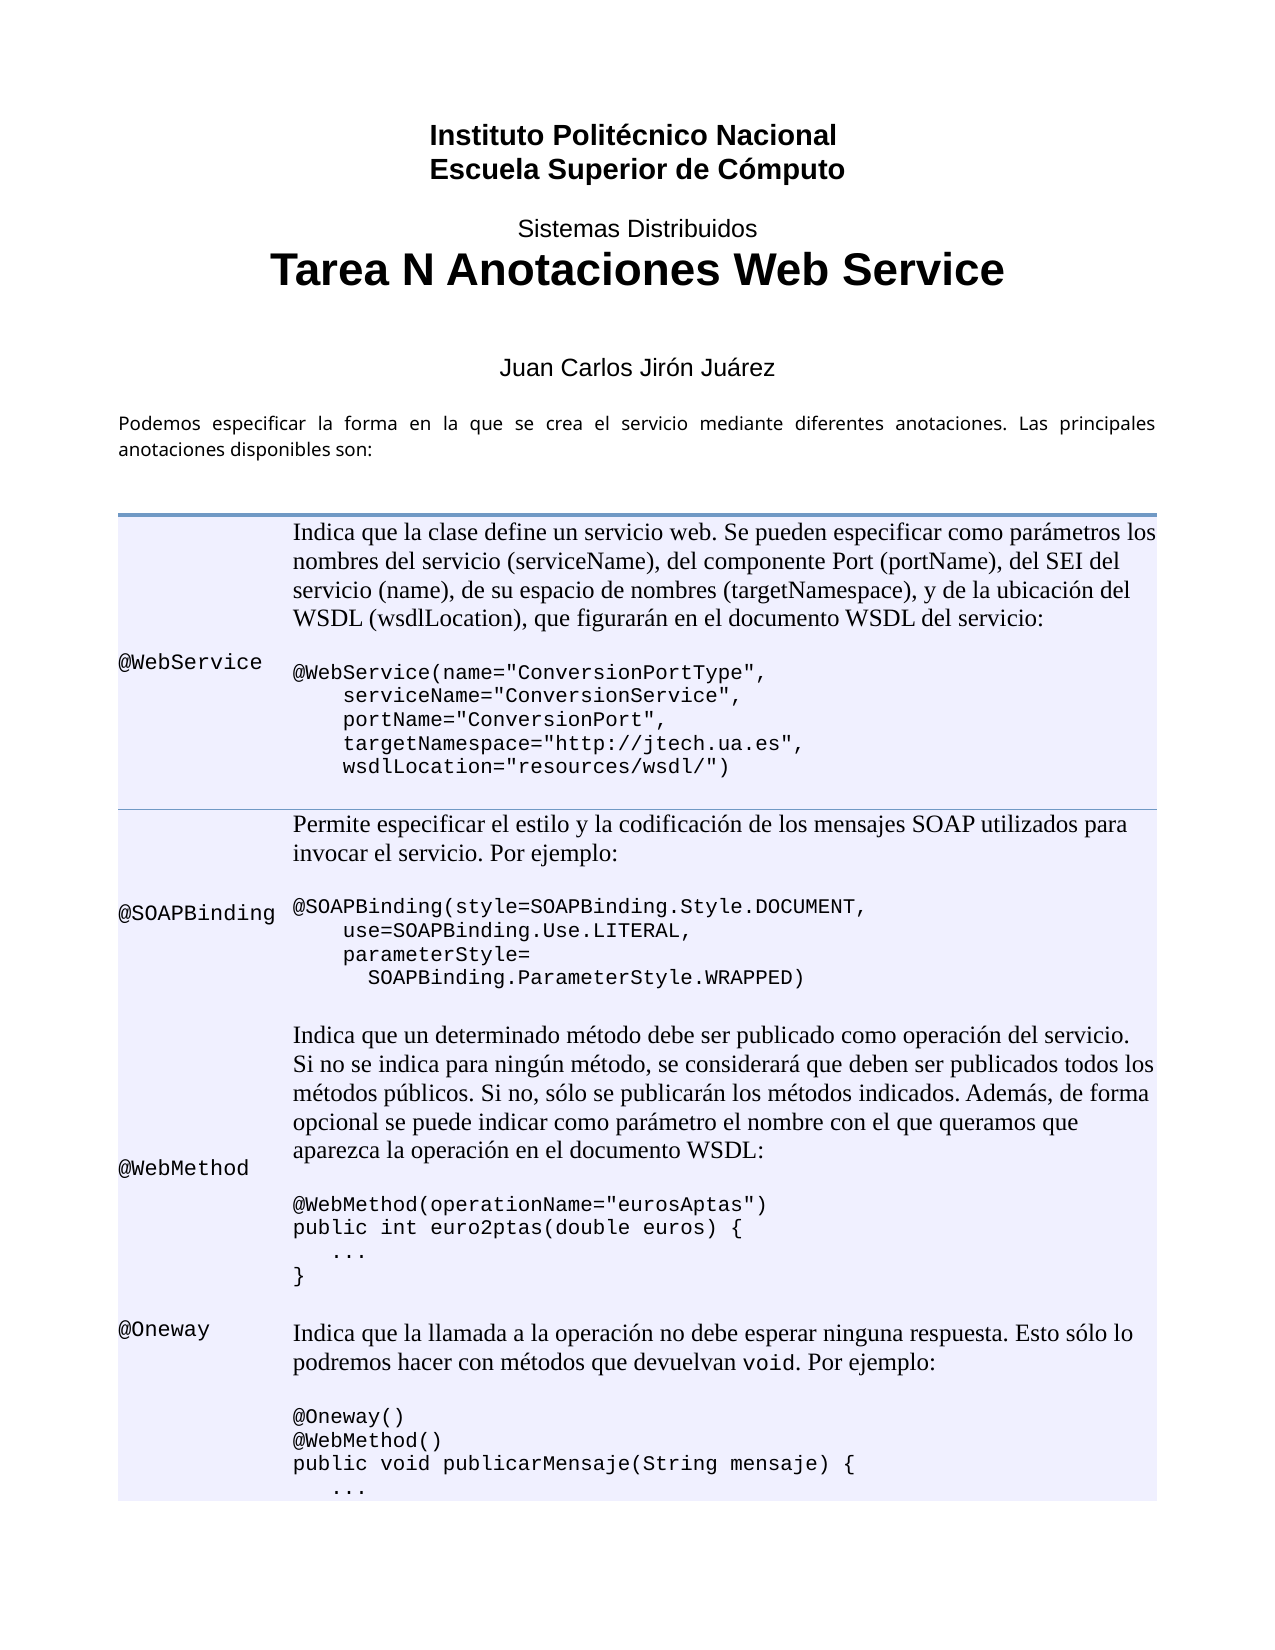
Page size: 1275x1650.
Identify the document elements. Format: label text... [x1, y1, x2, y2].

text Instituto Politécnico Nacional [118, 118, 1157, 152]
text Escuela Superior de Cómputo [118, 152, 1157, 185]
table_cell @WebMethod [118, 1021, 293, 1318]
table_cell Indica que un determinado método debe ser publicado como operación del servicio. Si no se indica para ningún método, se considerará que deben ser publicados todos los métodos públicos. Si no, sólo se publicarán los métodos indicados. Además, de forma opcional se puede indicar como parámetro el nombre con el que queramos que aparezca la operación en el documento WSDL: @WebMethod(operationName="eurosAptas") public int euro2ptas(double euros) { ... } [293, 1021, 1157, 1318]
text Tarea N Anotaciones Web Service [118, 243, 1157, 295]
table_cell Indica que la llamada a la operación no debe esperar ninguna respuesta. Esto sólo lo podremos hacer con métodos que devuelvan void. Por ejemplo: @Oneway() @WebMethod() public void publicarMensaje(String mensaje) { ... [293, 1318, 1157, 1501]
table_header [118, 513, 293, 517]
table_cell Indica que la clase define un servicio web. Se pueden especificar como parámetros los nombres del servicio (serviceName), del componente Port (portName), del SEI del servicio (name), de su espacio de nombres (targetNamespace), y de la ubicación del WSDL (wsdlLocation), que figurarán en el documento WSDL del servicio: @WebService(name="ConversionPortType", serviceName="ConversionService", portName="ConversionPort", targetNamespace="http://jtech.ua.es", wsdlLocation="resources/wsdl/") [293, 517, 1157, 809]
table_header [793, 513, 1157, 517]
table_cell @SOAPBinding [118, 810, 293, 1021]
table_cell Permite especificar el estilo y la codificación de los mensajes SOAP utilizados para invocar el servicio. Por ejemplo: @SOAPBinding(style=SOAPBinding.Style.DOCUMENT, use=SOAPBinding.Use.LITERAL, parameterStyle= SOAPBinding.ParameterStyle.WRAPPED) [293, 810, 1157, 1021]
table_header [293, 513, 793, 517]
text Sistemas Distribuidos [118, 214, 1157, 243]
table_cell @WebService [118, 517, 293, 809]
text Juan Carlos Jirón Juárez [118, 353, 1157, 382]
text Podemos especificar la forma en la que se crea el servicio mediante diferentes anotaciones. Las principales anotaciones disponibles son: [118, 410, 1157, 461]
table_cell @Oneway [118, 1318, 293, 1501]
